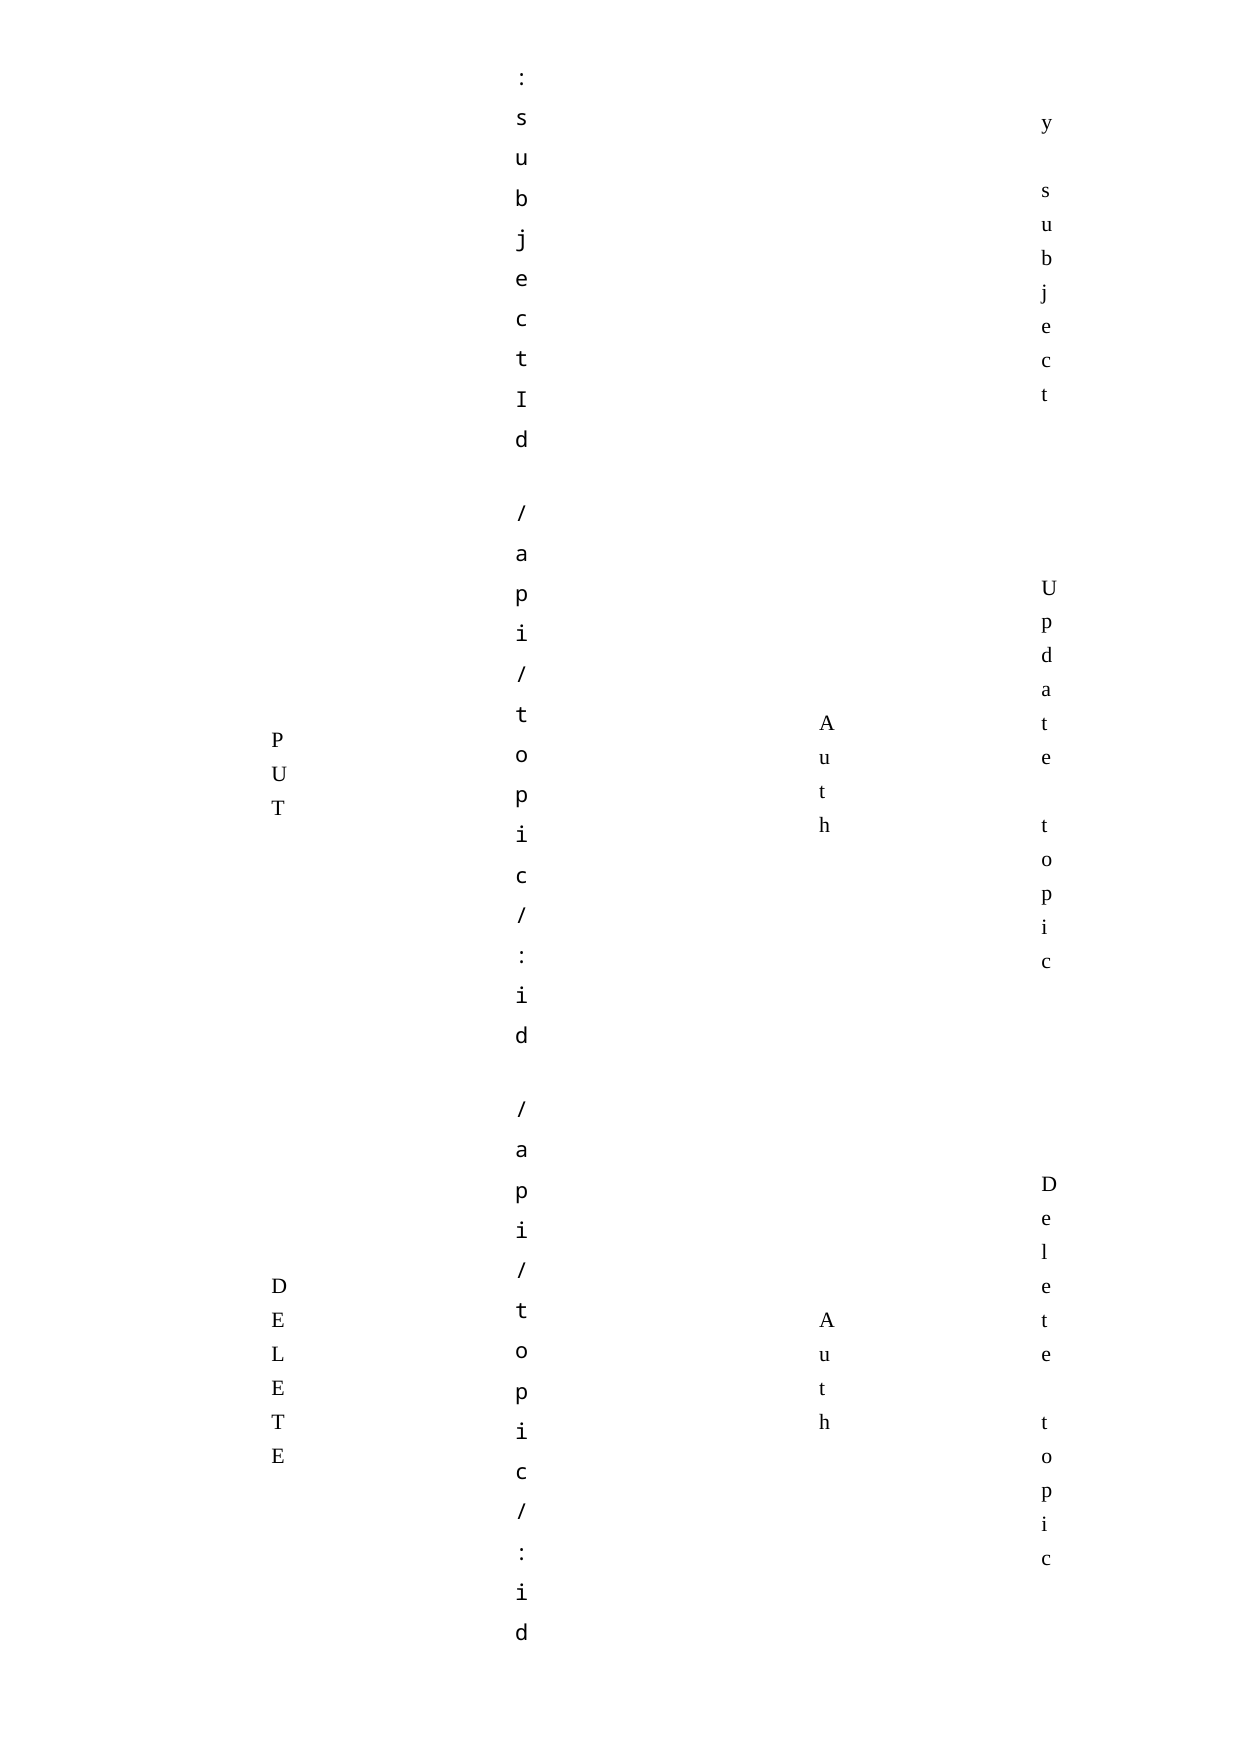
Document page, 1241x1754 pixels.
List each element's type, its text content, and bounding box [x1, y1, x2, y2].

table_cell :subjectId [362, 59, 666, 495]
table_cell y subject [888, 59, 1181, 495]
table_cell Delete topic [888, 1091, 1181, 1688]
table_cell Auth [666, 495, 888, 1091]
table_cell [666, 59, 888, 495]
table_cell /api/topic/:id [362, 1091, 666, 1688]
table_cell Auth [666, 1091, 888, 1688]
table_cell /api/topic/:id [362, 495, 666, 1091]
table_cell Update topic [888, 495, 1181, 1091]
table_cell [118, 59, 362, 495]
table_cell PUT [118, 495, 362, 1091]
table_cell DELETE [118, 1091, 362, 1688]
